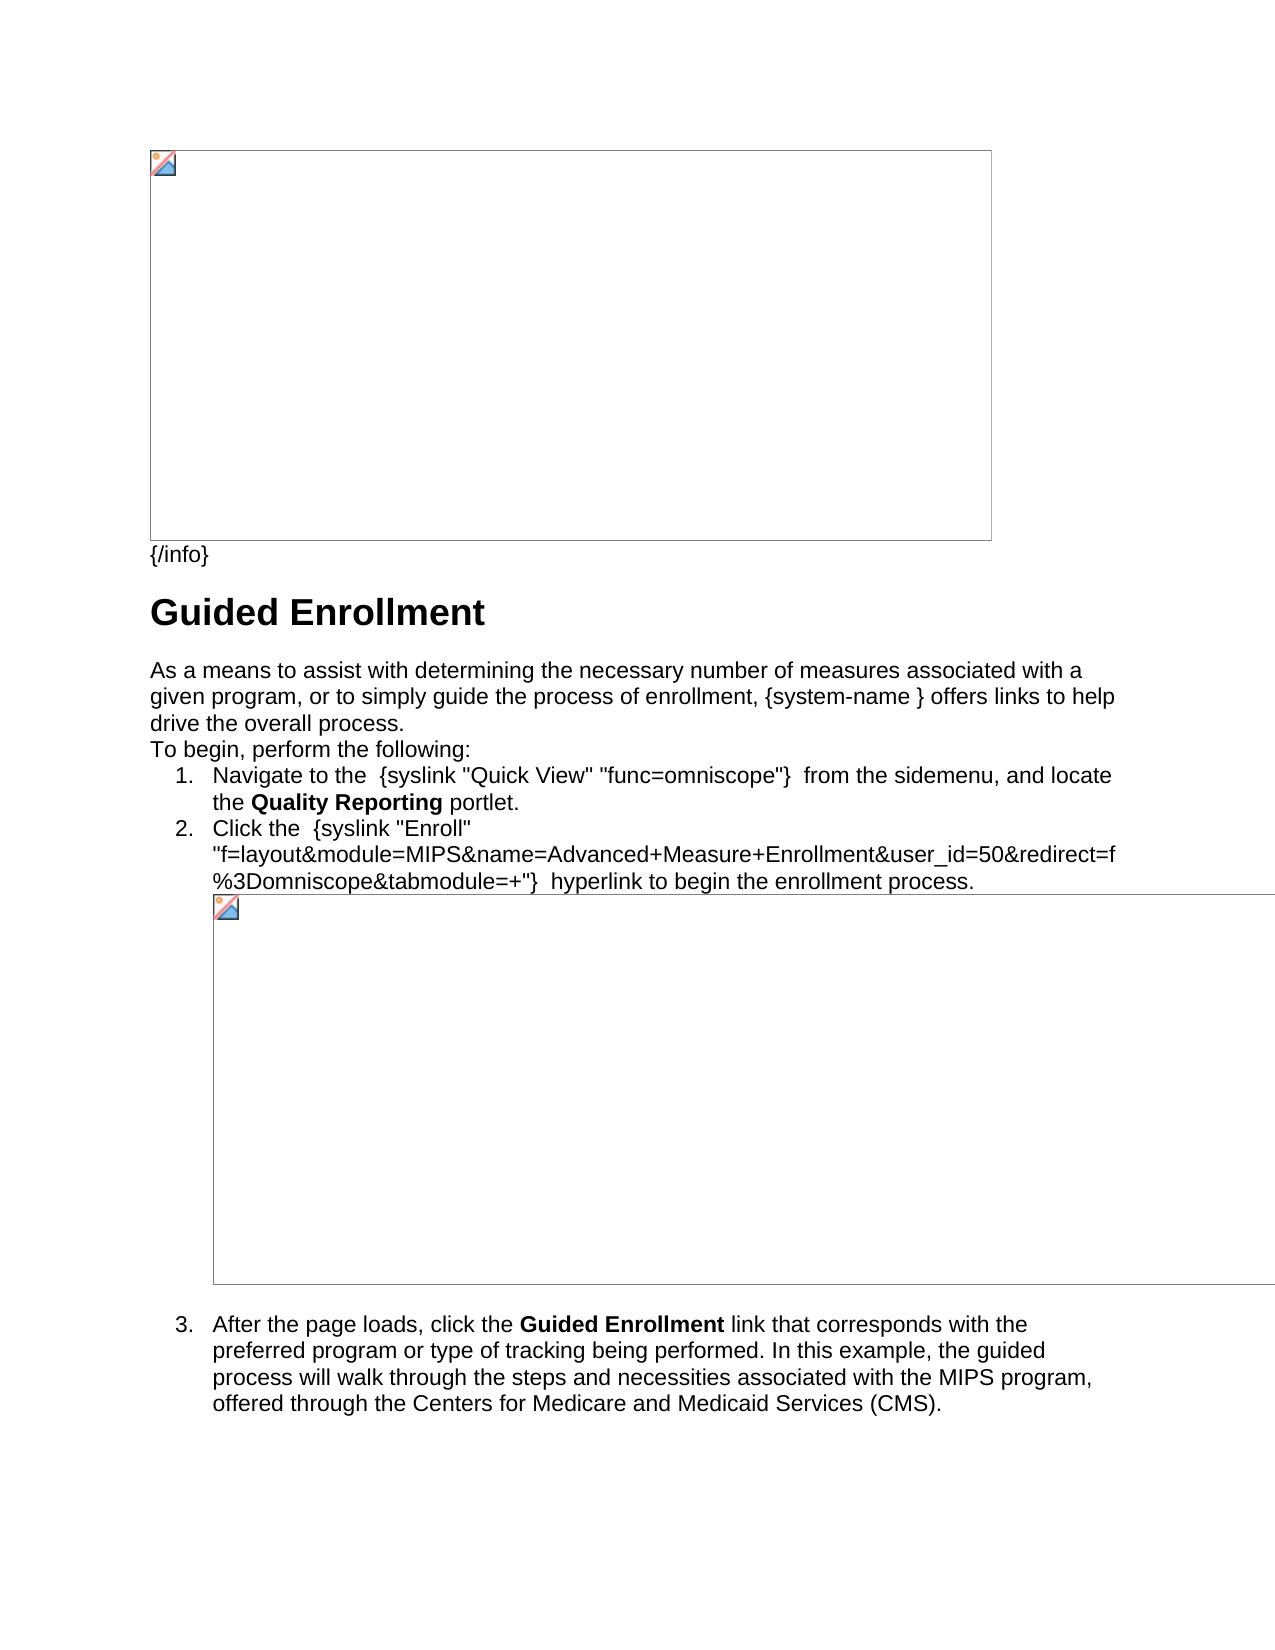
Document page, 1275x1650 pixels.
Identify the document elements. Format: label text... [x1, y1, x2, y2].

text To begin, perform the following: [150, 736, 1125, 762]
list Navigate to the {syslink "Quick View" "func=omniscope"} from the sidemenu, and locate the Quality Reporting portlet. [175, 762, 1125, 815]
text {/info} [150, 150, 1125, 567]
subtitle Guided Enrollment [150, 590, 1125, 633]
text As a means to assist with determining the necessary number of measures associated with a given program, or to simply guide the process of enrollment, {system-name } offers links to help drive the overall process. [150, 657, 1125, 736]
list After the page loads, click the Guided Enrollment link that corresponds with the preferred program or type of tracking being performed. In this example, the guided process will walk through the steps and necessities associated with the MIPS program, offered through the Centers for Medicare and Medicaid Services (CMS). [175, 1311, 1125, 1496]
list Click the {syslink "Enroll" "f=layout&module=MIPS&name=Advanced+Measure+Enrollment&user_id=50&redirect=f%3Domniscope&tabmodule=+"} hyperlink to begin the enrollment process. [175, 815, 1125, 1311]
